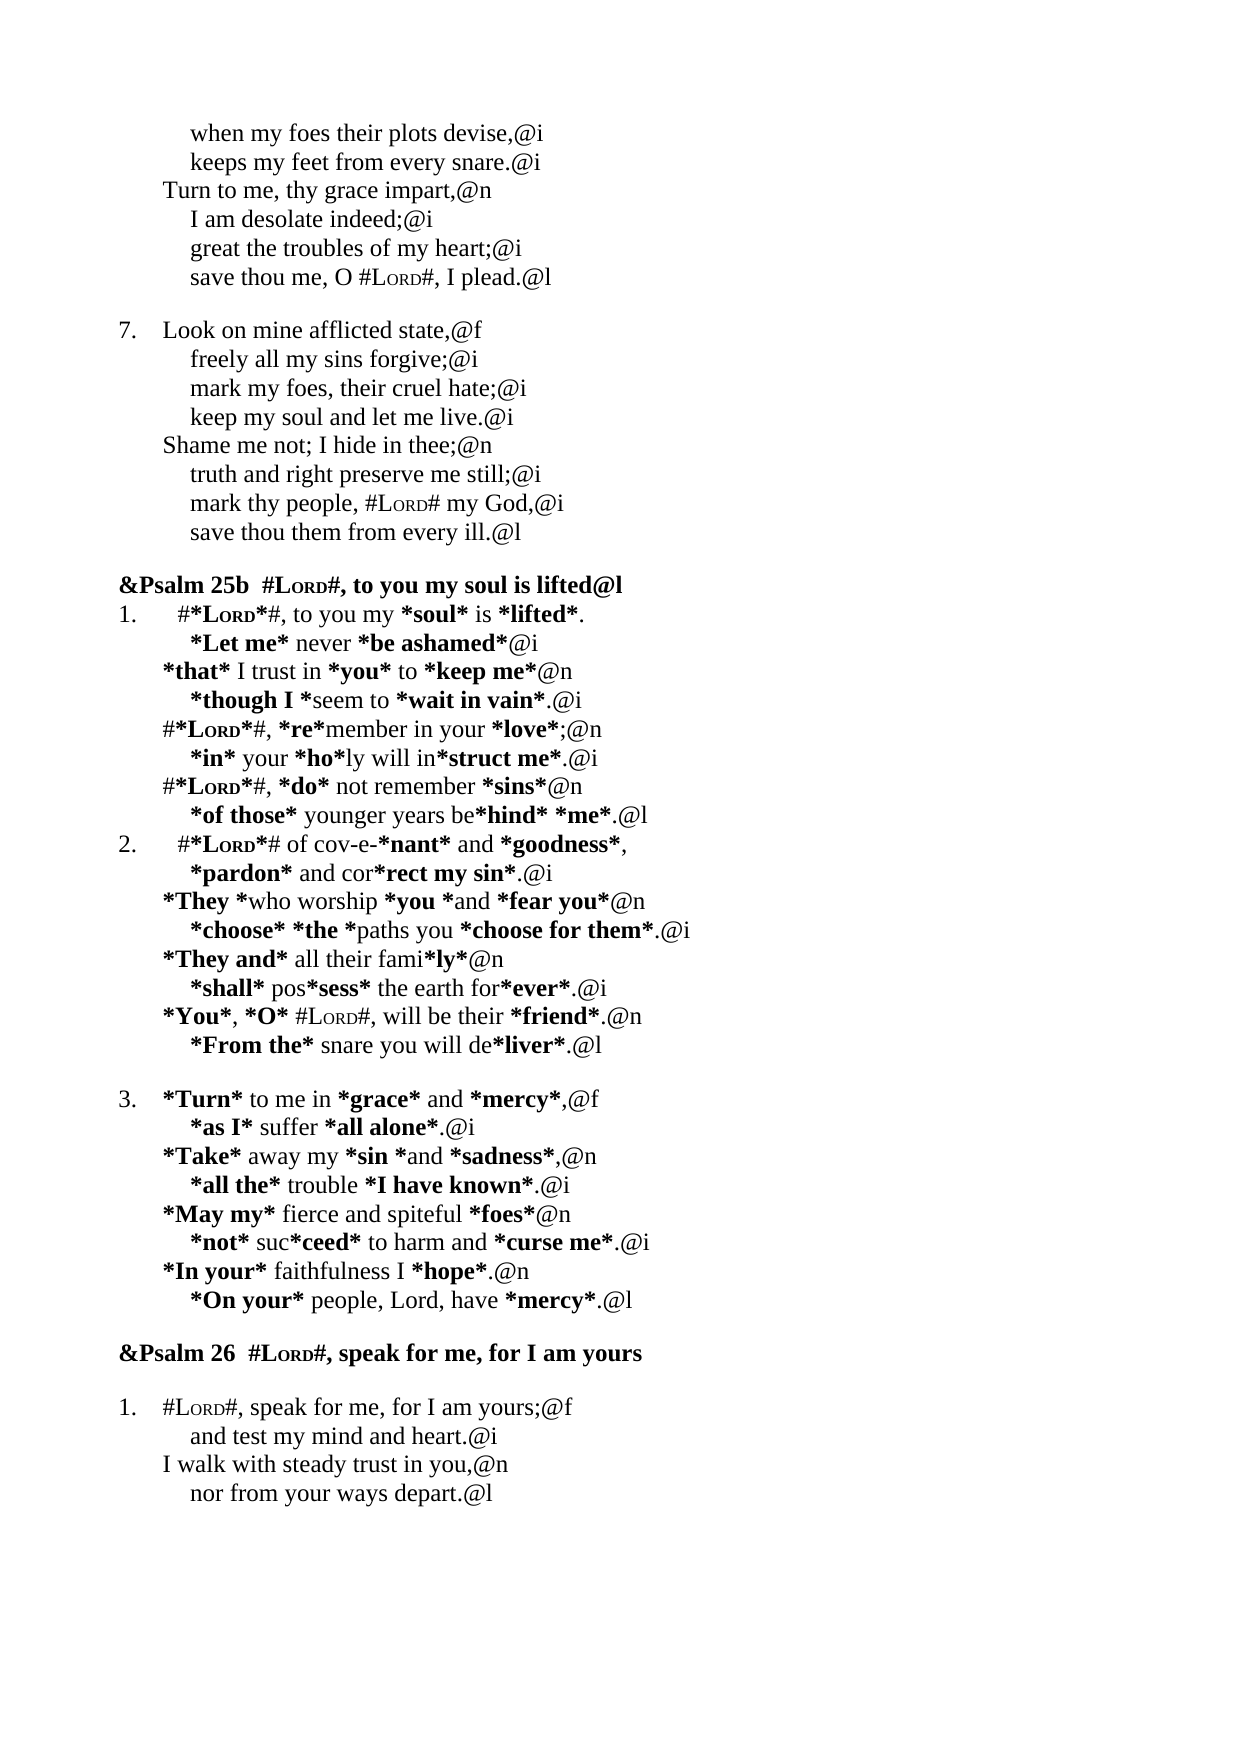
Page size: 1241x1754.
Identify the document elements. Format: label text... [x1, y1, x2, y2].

text *Take* away my *sin *and *sadness*,@n [162, 1141, 1122, 1170]
text mark my foes, their cruel hate;@i [171, 373, 1122, 402]
text #*Lord*#, *re*member in your *love*;@n [162, 714, 1122, 743]
text #*Lord*#, *do* not remember *sins*@n [162, 771, 1122, 800]
text when my foes their plots devise,@i [171, 118, 1122, 147]
text *in* your *ho*ly will in*struct me*.@i [171, 743, 1122, 771]
text Turn to me, thy grace impart,@n [162, 176, 1122, 204]
text *though I *seem to *wait in vain*.@i [171, 685, 1122, 714]
text 7. Look on mine afflicted state,@f [118, 315, 1122, 344]
text nor from your ways depart.@l [171, 1478, 1122, 1507]
text 1. #Lord#, speak for me, for I am yours;@f [118, 1392, 1122, 1421]
text *From the* snare you will de*liver*.@l [171, 1030, 1122, 1059]
text 1. #*Lord*#, to you my *soul* is *lifted*. [118, 599, 1122, 628]
text freely all my sins forgive;@i [171, 344, 1122, 373]
text *choose* *the *paths you *choose for them*.@i [171, 915, 1122, 944]
text I walk with steady trust in you,@n [162, 1449, 1122, 1478]
text *May my* fierce and spiteful *foes*@n [162, 1199, 1122, 1227]
text *not* suc*ceed* to harm and *curse me*.@i [171, 1227, 1122, 1256]
text *as I* suffer *all alone*.@i [171, 1112, 1122, 1141]
subtitle &Psalm 25b #Lord#, to you my soul is lifted@l [118, 570, 1122, 599]
text and test my mind and heart.@i [171, 1421, 1122, 1449]
text *You*, *O* #Lord#, will be their *friend*.@n [162, 1001, 1122, 1030]
text save thou them from every ill.@l [171, 517, 1122, 545]
text *They and* all their fami*ly*@n [162, 944, 1122, 973]
text *Let me* never *be ashamed*@i [171, 628, 1122, 656]
text *In your* faithfulness I *hope*.@n [162, 1256, 1122, 1285]
text Shame me not; I hide in thee;@n [162, 430, 1122, 459]
text *shall* pos*sess* the earth for*ever*.@i [171, 973, 1122, 1001]
text *They *who worship *you *and *fear you*@n [162, 886, 1122, 915]
text keep my soul and let me live.@i [171, 402, 1122, 430]
text mark thy people, #Lord# my God,@i [171, 488, 1122, 517]
text *all the* trouble *I have known*.@i [171, 1170, 1122, 1199]
text save thou me, O #Lord#, I plead.@l [171, 262, 1122, 291]
text 3. *Turn* to me in *grace* and *mercy*,@f [118, 1084, 1122, 1112]
text 2. #*Lord*# of cov-e-*nant* and *goodness*, [118, 829, 1122, 858]
text great the troubles of my heart;@i [171, 233, 1122, 262]
text I am desolate indeed;@i [171, 204, 1122, 233]
text *of those* younger years be*hind* *me*.@l [171, 800, 1122, 829]
text truth and right preserve me still;@i [171, 459, 1122, 488]
text *that* I trust in *you* to *keep me*@n [162, 656, 1122, 685]
text keeps my feet from every snare.@i [171, 147, 1122, 176]
subtitle &Psalm 26 #Lord#, speak for me, for I am yours [118, 1338, 1122, 1367]
text *On your* people, Lord, have *mercy*.@l [171, 1285, 1122, 1314]
text *pardon* and cor*rect my sin*.@i [171, 858, 1122, 886]
